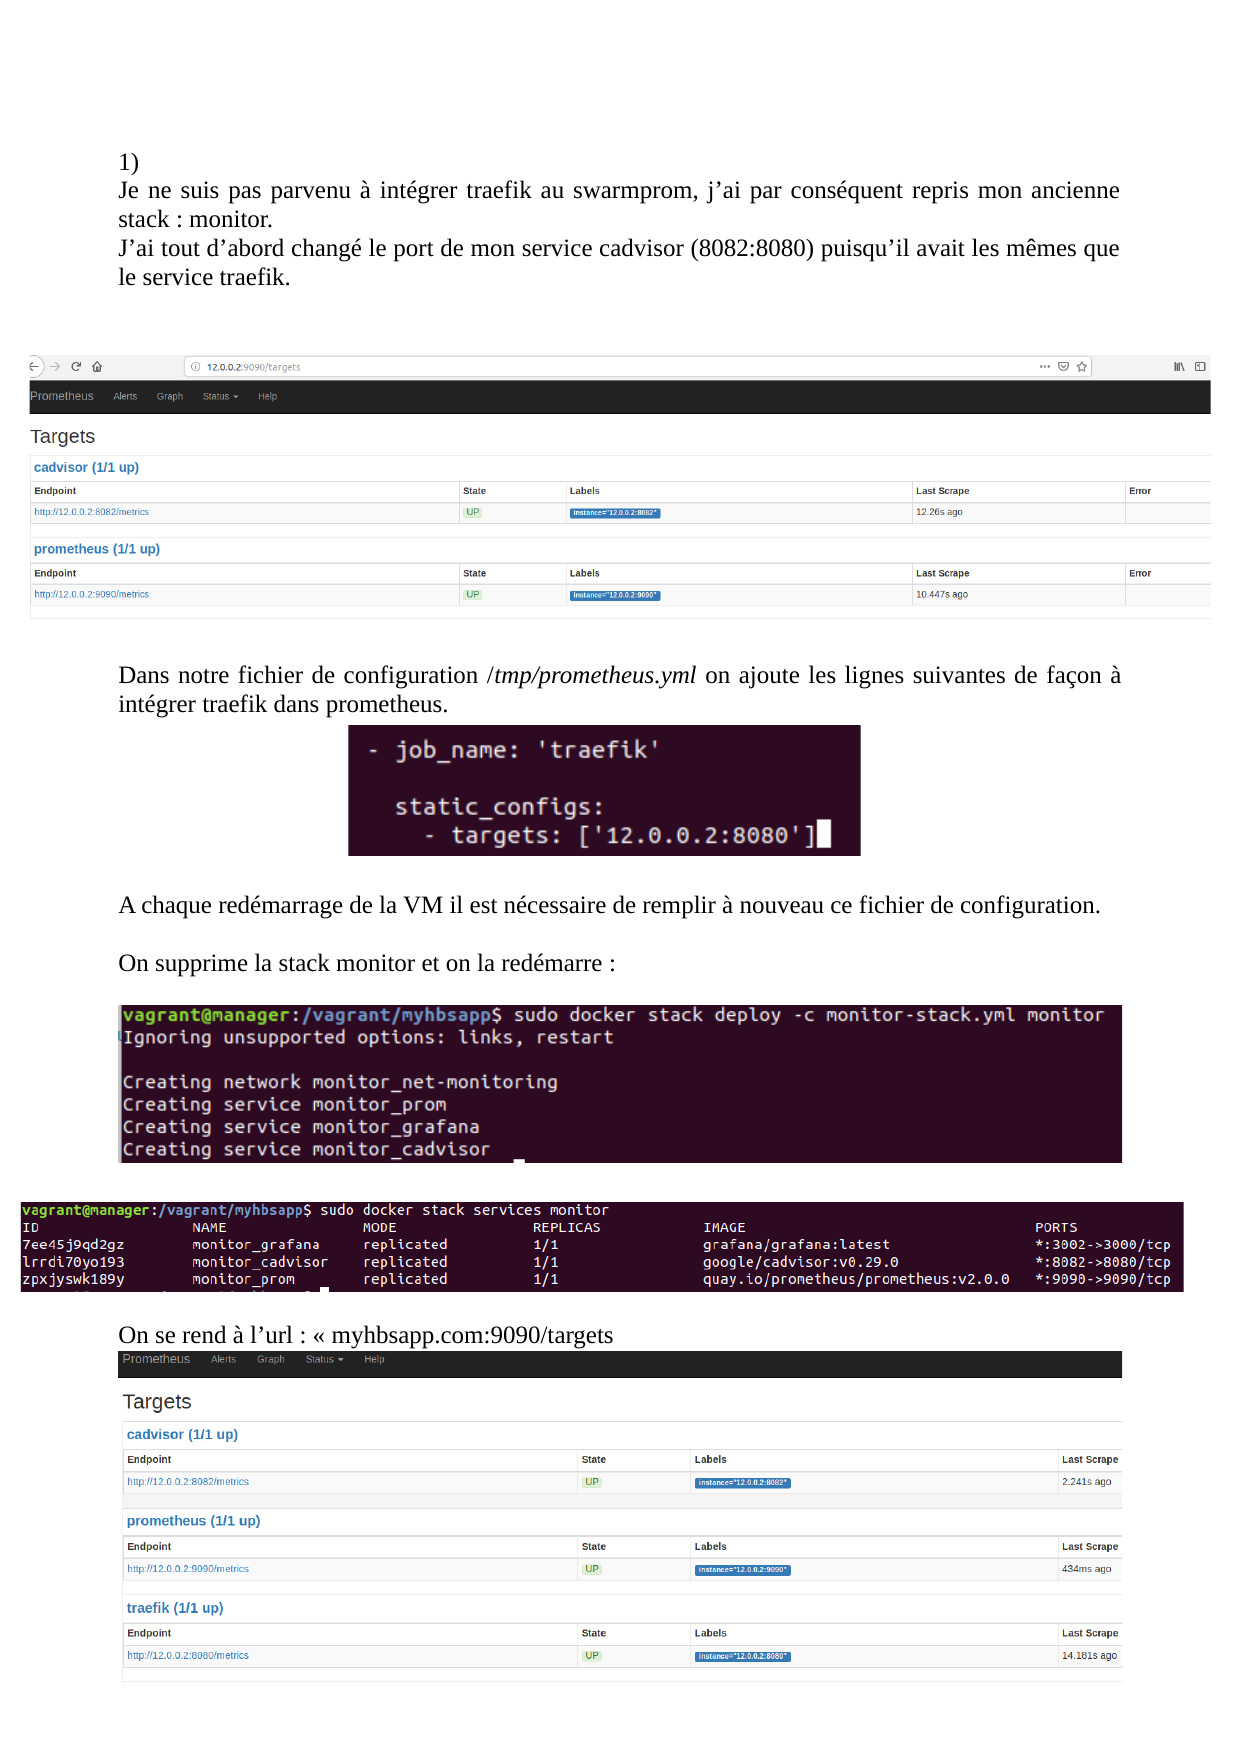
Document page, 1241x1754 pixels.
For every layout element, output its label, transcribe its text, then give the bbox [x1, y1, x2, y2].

text On se rend à l’url : « myhbsapp.com:9090/targets [118, 1320, 1122, 1349]
text Dans notre fichier de configuration /tmp/prometheus.yml on ajoute les lignes suivantes de façon à intégrer traefik dans prometheus. [118, 661, 1122, 718]
picture [118, 1351, 1123, 1682]
text J’ai tout d’abord changé le port de mon service cadvisor (8082:8080) puisqu’il avait les mêmes que le service traefik. [118, 233, 1122, 291]
text Je ne suis pas parvenu à intégrer traefik au swarmprom, j’ai par conséquent repris mon ancienne stack : monitor. [118, 176, 1122, 233]
picture [348, 725, 861, 856]
text On supprime la stack monitor et on la redémarre : [118, 948, 1122, 977]
picture [20, 1202, 1184, 1292]
text 1) [118, 147, 1122, 176]
picture [118, 1005, 1123, 1163]
picture [29, 355, 1211, 632]
text A chaque redémarrage de la VM il est nécessaire de remplir à nouveau ce fichier de configuration. [118, 891, 1122, 919]
